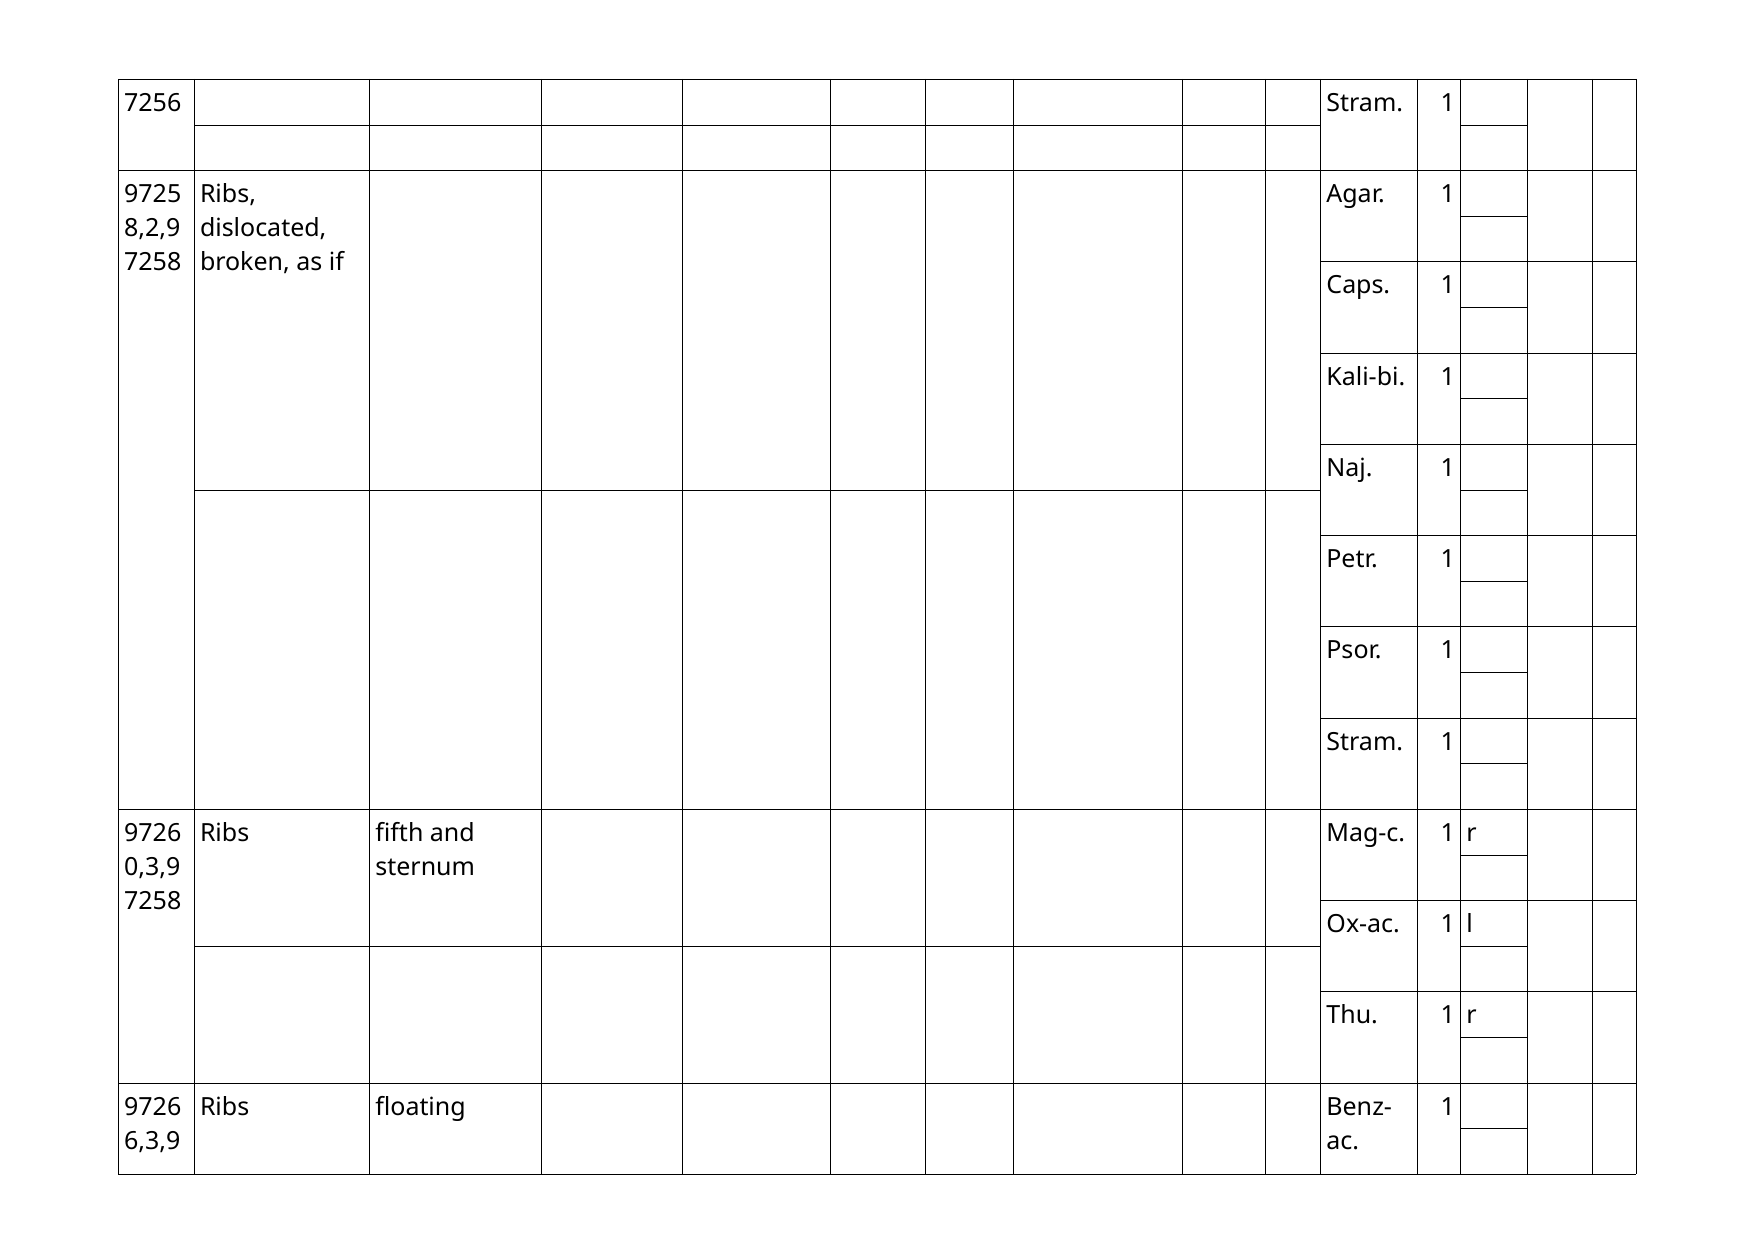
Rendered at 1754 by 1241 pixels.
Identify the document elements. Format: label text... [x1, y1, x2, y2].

table_cell [1014, 947, 1182, 1083]
table_cell [1461, 719, 1527, 763]
table_cell [1528, 171, 1592, 261]
table_cell Stram. [1321, 80, 1417, 170]
table_cell [195, 947, 369, 1083]
table_cell [1461, 947, 1527, 991]
table_cell [542, 491, 682, 809]
table_cell Agar. [1321, 171, 1417, 261]
table_cell Thu. [1321, 992, 1417, 1083]
table_cell [1461, 582, 1527, 626]
table_cell Ox-ac. [1321, 901, 1417, 991]
table_cell Stram. [1321, 719, 1417, 809]
table_cell [1528, 445, 1592, 535]
table_cell [1461, 1038, 1527, 1083]
table_cell Ribs [195, 810, 369, 946]
table_cell [1593, 992, 1636, 1083]
table_cell [1461, 764, 1527, 809]
table_cell [1593, 80, 1636, 170]
table_cell [1014, 80, 1182, 124]
table_cell 1 [1418, 992, 1460, 1083]
table_cell [1014, 126, 1182, 170]
table_cell [1528, 627, 1592, 718]
table_cell [1266, 491, 1320, 809]
table_cell [1461, 673, 1527, 718]
table_cell [370, 80, 541, 124]
table_cell [542, 171, 682, 489]
table_cell [1183, 1084, 1265, 1174]
table_cell 1 [1418, 536, 1460, 626]
table_cell [831, 810, 925, 946]
table_cell Ribs, dislocated, broken, as if [195, 171, 369, 489]
table_cell [1014, 491, 1182, 809]
table_cell [831, 126, 925, 170]
table_cell [1461, 536, 1527, 581]
table_cell [370, 171, 541, 489]
table_cell r [1461, 810, 1527, 854]
table_cell 1 [1418, 80, 1460, 170]
table_cell [831, 1084, 925, 1174]
table_cell [1014, 171, 1182, 489]
table_cell [1461, 491, 1527, 535]
table_cell Naj. [1321, 445, 1417, 535]
table_cell [1528, 1084, 1592, 1174]
table_cell [926, 171, 1013, 489]
table_cell [1266, 80, 1320, 124]
table_cell [542, 810, 682, 946]
table_cell 1 [1418, 1084, 1460, 1174]
table_cell [1593, 445, 1636, 535]
table_cell [1593, 810, 1636, 900]
table_cell [1593, 719, 1636, 809]
table_cell [1528, 992, 1592, 1083]
table_cell 1 [1418, 171, 1460, 261]
table_cell 1 [1418, 262, 1460, 353]
table_cell [683, 491, 830, 809]
table_cell [1183, 171, 1265, 489]
table_cell [1461, 399, 1527, 444]
table_cell [1183, 80, 1265, 124]
table_cell 1 [1418, 810, 1460, 900]
table_cell [195, 80, 369, 124]
table_cell 1 [1418, 719, 1460, 809]
table_cell 1 [1418, 354, 1460, 444]
table_cell [1461, 262, 1527, 307]
table_cell [1461, 856, 1527, 900]
table_cell [1593, 262, 1636, 353]
table_cell [1461, 1084, 1527, 1128]
table_cell fifth and sternum [370, 810, 541, 946]
table_cell [542, 126, 682, 170]
table_cell [926, 947, 1013, 1083]
table_cell [1461, 80, 1527, 124]
table_cell [1461, 354, 1527, 398]
table_cell Ribs [195, 1084, 369, 1174]
table_cell [1461, 1129, 1527, 1174]
table_cell [1593, 901, 1636, 991]
table_cell 1 [1418, 901, 1460, 991]
table_cell [1266, 810, 1320, 946]
table_cell [683, 171, 830, 489]
table_cell floating [370, 1084, 541, 1174]
table_cell [683, 1084, 830, 1174]
table_cell [1593, 627, 1636, 718]
table_cell [1528, 536, 1592, 626]
table_cell [1461, 217, 1527, 261]
table_cell [1014, 1084, 1182, 1174]
table_cell [1593, 171, 1636, 261]
table_cell Caps. [1321, 262, 1417, 353]
table_cell [370, 491, 541, 809]
table_cell [1593, 536, 1636, 626]
table_cell 1 [1418, 627, 1460, 718]
table_cell [370, 947, 541, 1083]
table_cell [1461, 308, 1527, 353]
table_cell [1266, 1084, 1320, 1174]
table_cell [926, 491, 1013, 809]
table_cell [1461, 627, 1527, 672]
table_cell [1528, 80, 1592, 170]
table_cell [831, 80, 925, 124]
table_cell [1266, 171, 1320, 489]
table_cell [831, 171, 925, 489]
table_cell [370, 126, 541, 170]
table_cell 1 [1418, 445, 1460, 535]
table_cell [926, 810, 1013, 946]
table_cell [1528, 719, 1592, 809]
table_cell [1528, 901, 1592, 991]
table_cell Psor. [1321, 627, 1417, 718]
table_cell [1461, 126, 1527, 170]
table_cell 97266,3,9 [119, 1084, 194, 1174]
table_cell [1266, 947, 1320, 1083]
table_cell 97258,2,97258 [119, 171, 194, 809]
table_cell [683, 947, 830, 1083]
table_cell [683, 126, 830, 170]
table_cell r [1461, 992, 1527, 1037]
table_cell [1183, 947, 1265, 1083]
table_cell [1528, 262, 1592, 353]
table_cell [683, 810, 830, 946]
table_cell [1593, 1084, 1636, 1174]
table_cell [542, 80, 682, 124]
table_cell 7256 [119, 80, 194, 170]
table_cell [542, 1084, 682, 1174]
table_cell [926, 1084, 1013, 1174]
table_cell [1461, 171, 1527, 216]
table_cell [831, 491, 925, 809]
table_cell Kali-bi. [1321, 354, 1417, 444]
table_cell Petr. [1321, 536, 1417, 626]
table_cell [1183, 491, 1265, 809]
table_cell l [1461, 901, 1527, 946]
table_cell [1266, 126, 1320, 170]
table_cell [195, 126, 369, 170]
table_cell [926, 80, 1013, 124]
table_cell [1528, 354, 1592, 444]
table_cell [1183, 810, 1265, 946]
table_cell [1461, 445, 1527, 489]
table_cell Benz-ac. [1321, 1084, 1417, 1174]
table_cell Mag-c. [1321, 810, 1417, 900]
table_cell [683, 80, 830, 124]
table_cell [1593, 354, 1636, 444]
table_cell [1014, 810, 1182, 946]
table_cell [831, 947, 925, 1083]
table_cell [926, 126, 1013, 170]
table_cell [1528, 810, 1592, 900]
table_cell [1183, 126, 1265, 170]
table_cell 97260,3,97258 [119, 810, 194, 1083]
table_cell [542, 947, 682, 1083]
table_cell [195, 491, 369, 809]
